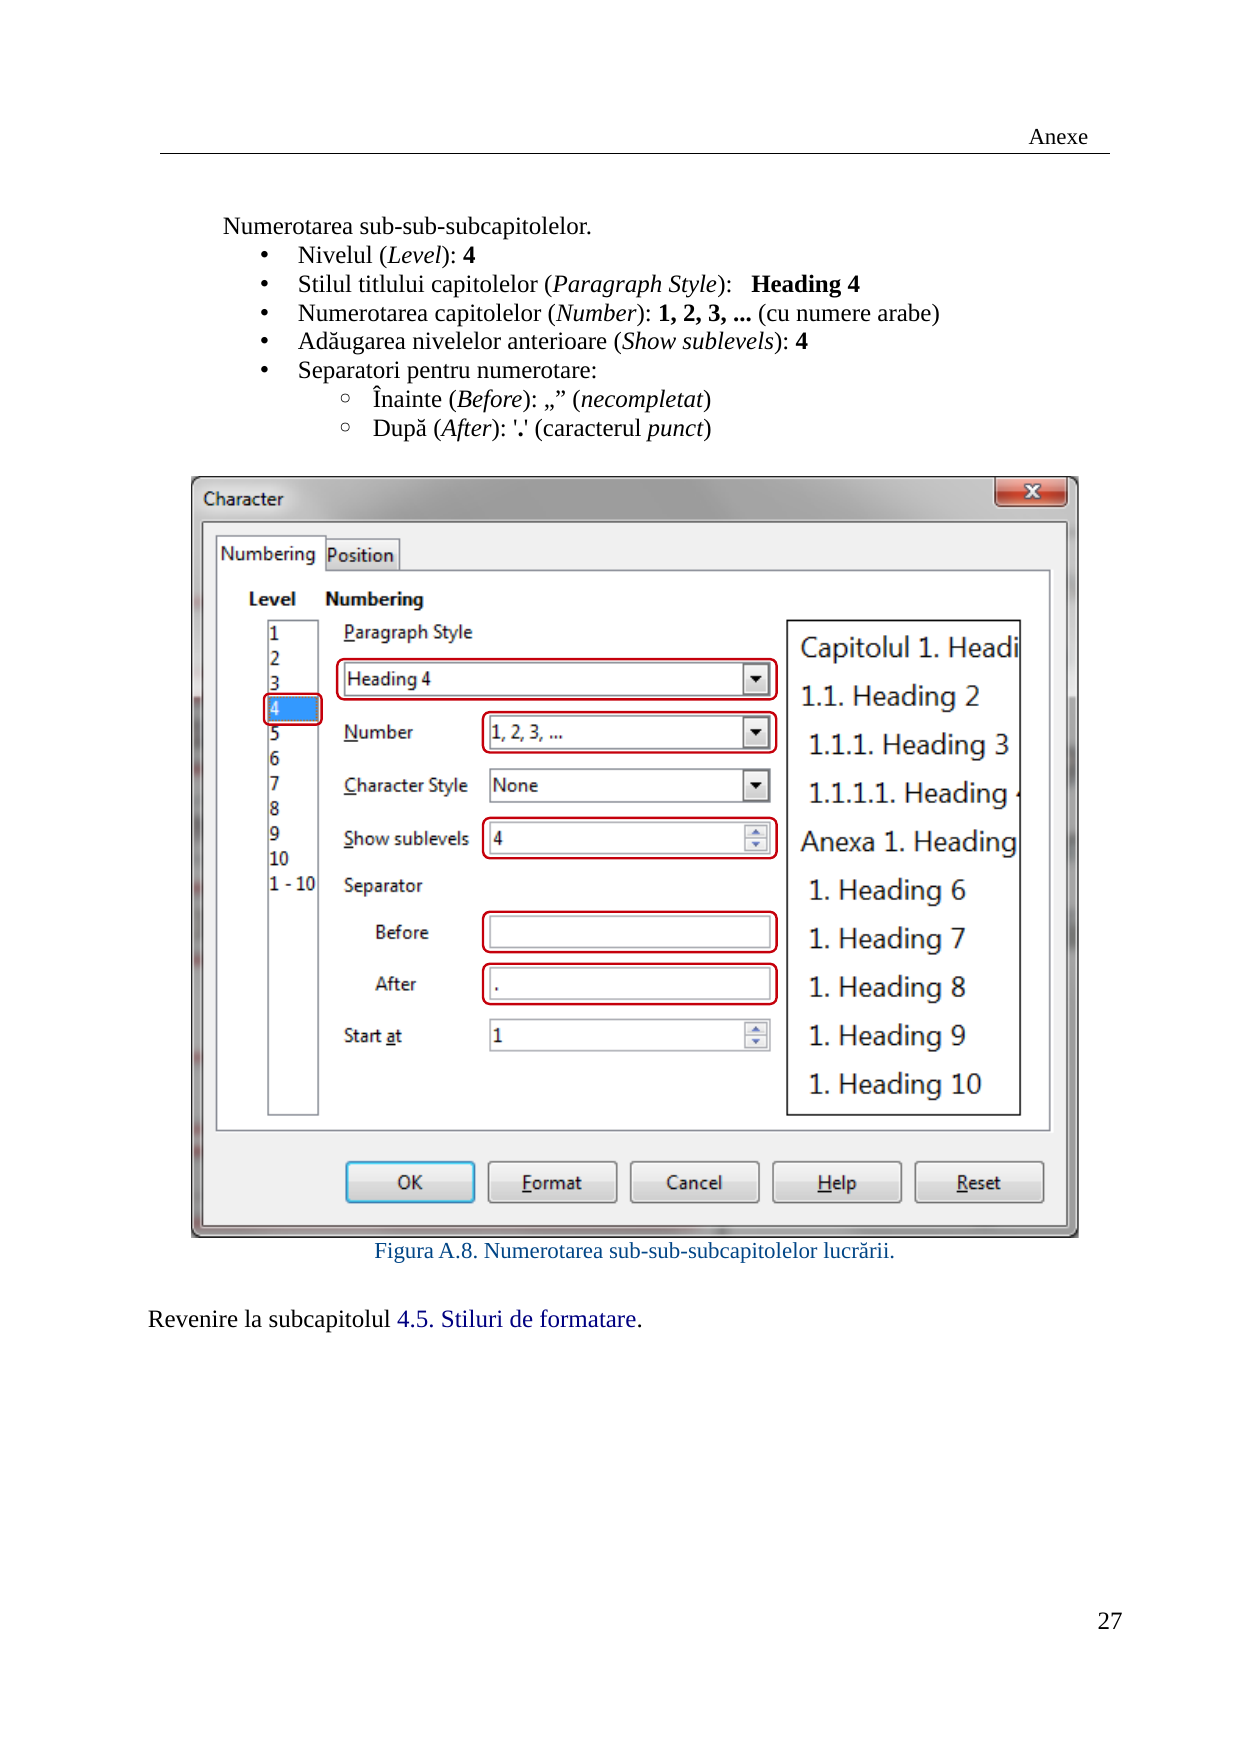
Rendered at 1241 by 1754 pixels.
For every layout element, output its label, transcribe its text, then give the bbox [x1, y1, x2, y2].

list După (After): '.' (caracterul punct) [335, 413, 1122, 441]
list Adăugarea nivelelor anterioare (Show sublevels): 4 [260, 326, 1122, 355]
list Stilul titlului capitolelor (Paragraph Style): Heading 4 [260, 269, 1122, 298]
text Figura A.8. Numerotarea sub-sub-subcapitolelor lucrării. [148, 482, 1122, 1264]
text Revenire la subcapitolul 4.5. Stiluri de formatare. [148, 1304, 1122, 1333]
list Separatori pentru numerotare: [260, 355, 1122, 384]
list Numerotarea capitolelor (Number): 1, 2, 3, ... (cu numere arabe) [260, 298, 1122, 326]
list Nivelul (Level): 4 [260, 240, 1122, 269]
text Numerotarea sub-sub-subcapitolelor. [148, 211, 1122, 240]
picture [191, 476, 1079, 1238]
list Înainte (Before): „” (necompletat) [335, 384, 1122, 413]
